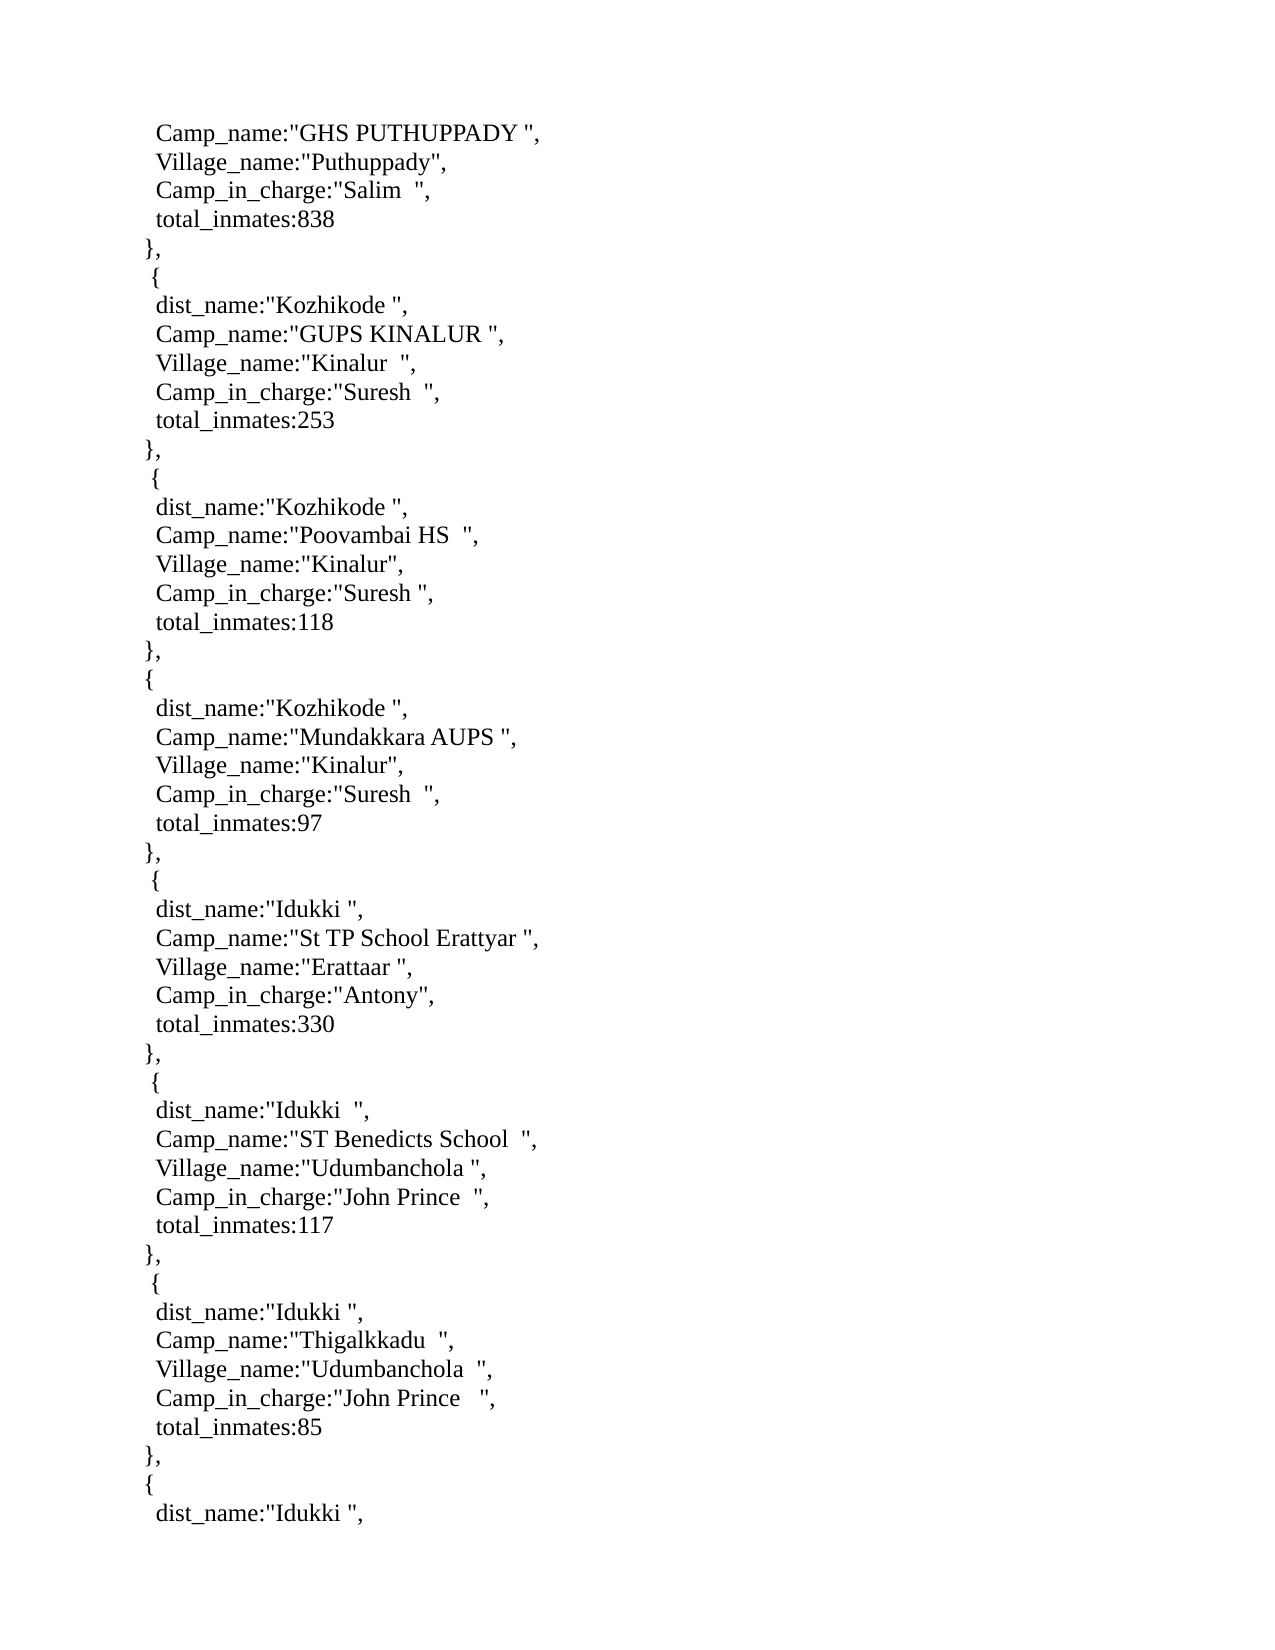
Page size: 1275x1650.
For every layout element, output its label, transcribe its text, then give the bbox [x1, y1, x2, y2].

text total_inmates:838 [118, 204, 1157, 233]
text total_inmates:85 [118, 1412, 1157, 1441]
text Camp_in_charge:"Salim ", [118, 176, 1157, 204]
text Village_name:"Kinalur", [118, 751, 1157, 779]
text total_inmates:253 [118, 406, 1157, 434]
text dist_name:"Kozhikode ", [118, 693, 1157, 722]
text dist_name:"Kozhikode ", [118, 492, 1157, 521]
text }, [118, 837, 1157, 866]
text { [118, 1268, 1157, 1297]
text dist_name:"Idukki ", [118, 1297, 1157, 1326]
text { [118, 1469, 1157, 1498]
text Village_name:"Kinalur ", [118, 348, 1157, 377]
text { [118, 1067, 1157, 1096]
text { [118, 262, 1157, 291]
text }, [118, 233, 1157, 262]
text dist_name:"Kozhikode ", [118, 291, 1157, 319]
text Camp_name:"Thigalkkadu ", [118, 1326, 1157, 1354]
text Village_name:"Udumbanchola ", [118, 1153, 1157, 1182]
text dist_name:"Idukki ", [118, 894, 1157, 923]
text total_inmates:97 [118, 808, 1157, 837]
text total_inmates:118 [118, 607, 1157, 636]
text Camp_name:"GHS PUTHUPPADY ", [118, 118, 1157, 147]
text }, [118, 1038, 1157, 1067]
text Camp_name:"Poovambai HS ", [118, 521, 1157, 549]
text }, [118, 1441, 1157, 1469]
text Village_name:"Erattaar ", [118, 952, 1157, 981]
text }, [118, 434, 1157, 463]
text Village_name:"Kinalur", [118, 549, 1157, 578]
text Village_name:"Udumbanchola ", [118, 1354, 1157, 1383]
text Camp_in_charge:"Suresh ", [118, 377, 1157, 406]
text { [118, 866, 1157, 894]
text Camp_name:"St TP School Erattyar ", [118, 923, 1157, 952]
text dist_name:"Idukki ", [118, 1498, 1157, 1527]
text Camp_name:"Mundakkara AUPS ", [118, 722, 1157, 751]
text Camp_in_charge:"John Prince ", [118, 1182, 1157, 1211]
text Camp_in_charge:"Antony", [118, 981, 1157, 1009]
text }, [118, 636, 1157, 664]
text Camp_in_charge:"Suresh ", [118, 578, 1157, 607]
text dist_name:"Idukki ", [118, 1096, 1157, 1124]
text total_inmates:117 [118, 1211, 1157, 1239]
text Village_name:"Puthuppady", [118, 147, 1157, 176]
text Camp_in_charge:"Suresh ", [118, 779, 1157, 808]
text Camp_in_charge:"John Prince ", [118, 1383, 1157, 1412]
text { [118, 463, 1157, 492]
text }, [118, 1239, 1157, 1268]
text Camp_name:"GUPS KINALUR ", [118, 319, 1157, 348]
text total_inmates:330 [118, 1009, 1157, 1038]
text { [118, 664, 1157, 693]
text Camp_name:"ST Benedicts School ", [118, 1124, 1157, 1153]
